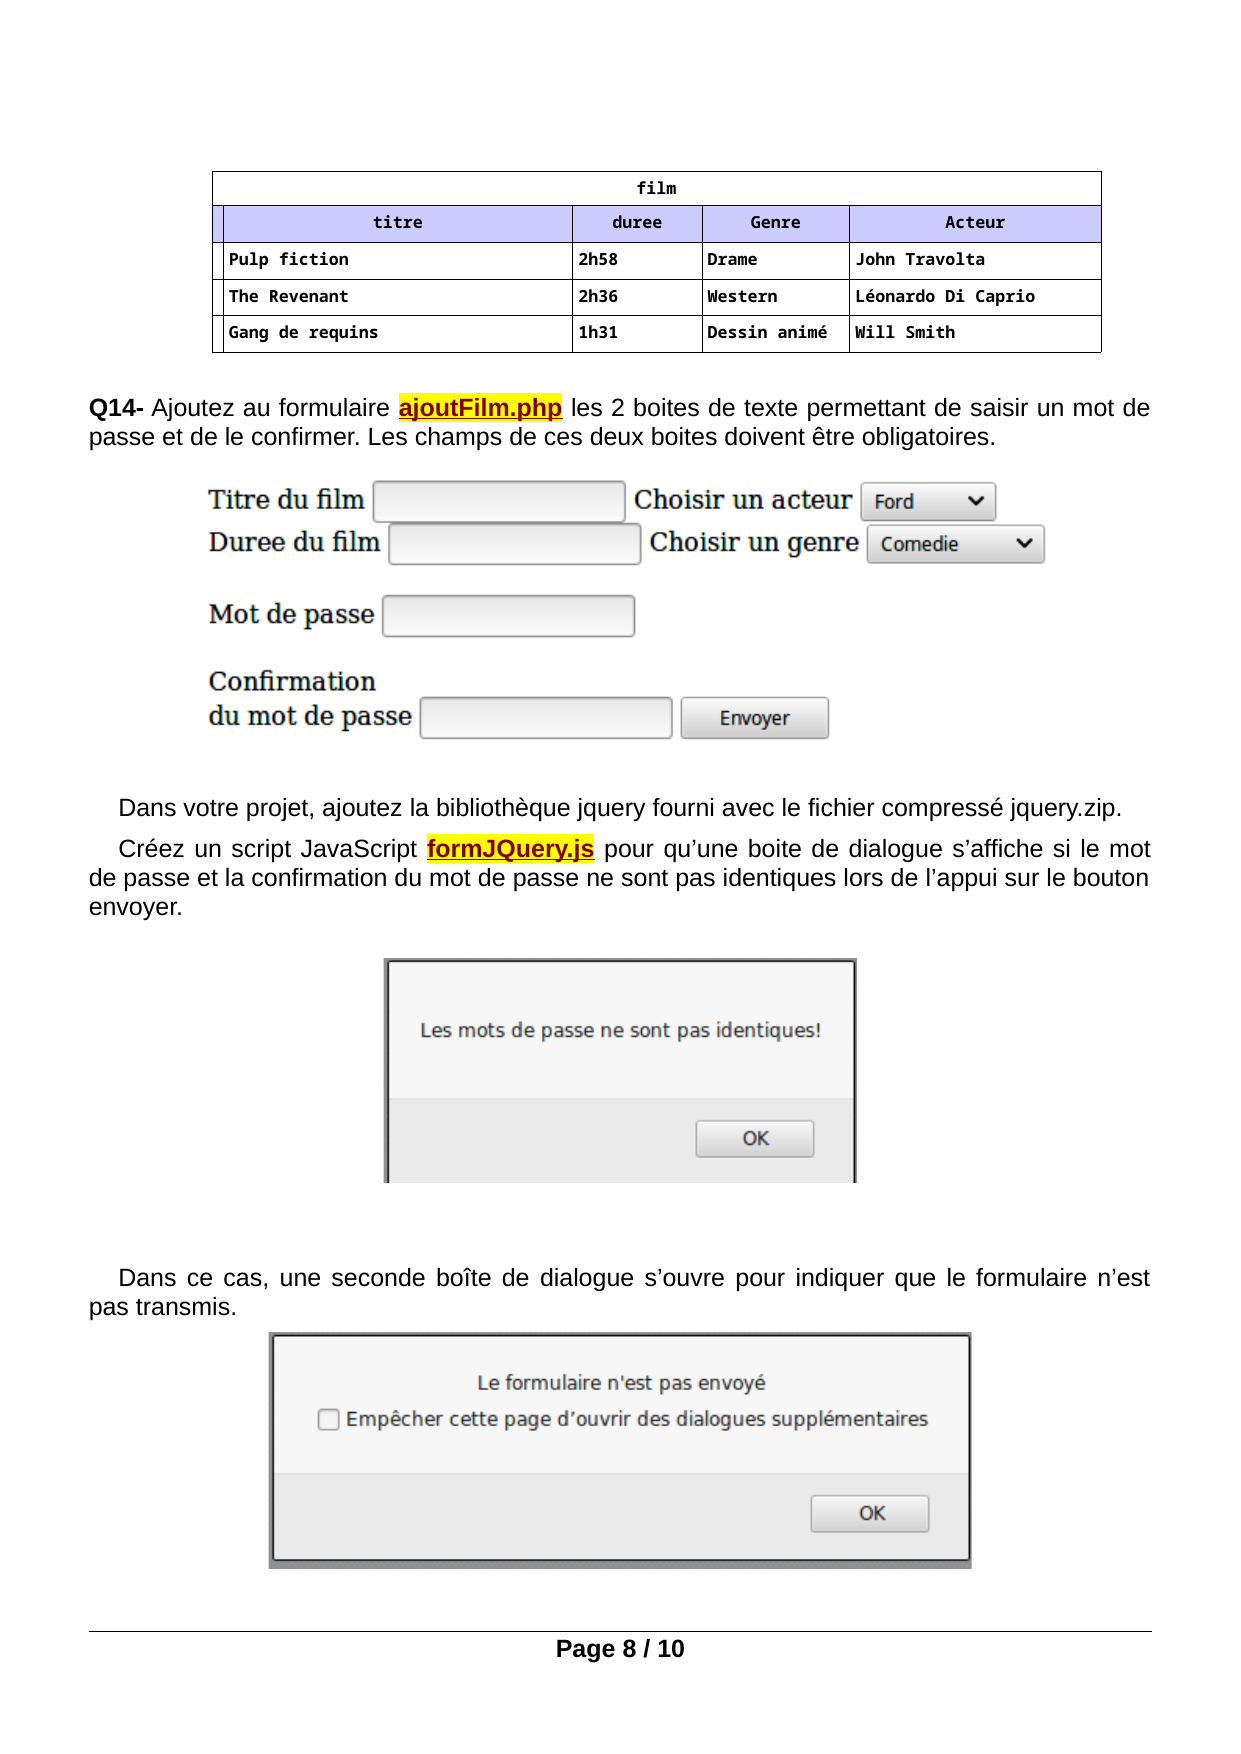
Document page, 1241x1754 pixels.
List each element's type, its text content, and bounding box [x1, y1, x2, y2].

table_cell Acteur [850, 206, 1101, 242]
picture [204, 473, 1064, 755]
table_cell 2h58 [573, 243, 702, 278]
table_cell 1h31 [573, 316, 702, 352]
table_cell Pulp fiction [224, 243, 572, 278]
table_cell Gang de requins [224, 316, 572, 352]
table_cell [213, 316, 223, 352]
text Créez un script JavaScript formJQuery.js pour qu’une boite de dialogue s’affiche si le mot de passe et la confirmation du mot de passe ne sont pas identiques lors de l’appui sur le bouton envoyer. [88, 834, 1152, 920]
table_cell [213, 206, 223, 242]
picture [383, 958, 857, 1183]
table_cell Will Smith [850, 316, 1101, 352]
table_cell titre [224, 206, 572, 242]
table_cell Genre [703, 206, 849, 242]
table_cell [213, 280, 223, 315]
table_cell duree [573, 206, 702, 242]
text Dans ce cas, une seconde boîte de dialogue s’ouvre pour indiquer que le formulaire n’est pas transmis. [88, 1263, 1152, 1320]
table_header film [213, 172, 1101, 205]
text Dans votre projet, ajoutez la bibliothèque jquery fourni avec le fichier compressé jquery.zip. [88, 793, 1152, 822]
table_cell [213, 243, 223, 278]
table_cell Léonardo Di Caprio [850, 280, 1101, 315]
table_cell The Revenant [224, 280, 572, 315]
table_cell Dessin animé [703, 316, 849, 352]
table_cell Western [703, 280, 849, 315]
table_cell John Travolta [850, 243, 1101, 278]
table_cell Drame [703, 243, 849, 278]
table_cell 2h36 [573, 280, 702, 315]
picture [268, 1332, 972, 1569]
text Q14- Ajoutez au formulaire ajoutFilm.php les 2 boites de texte permettant de saisir un mot de passe et de le confirmer. Les champs de ces deux boites doivent être obligatoires. [88, 393, 1152, 450]
